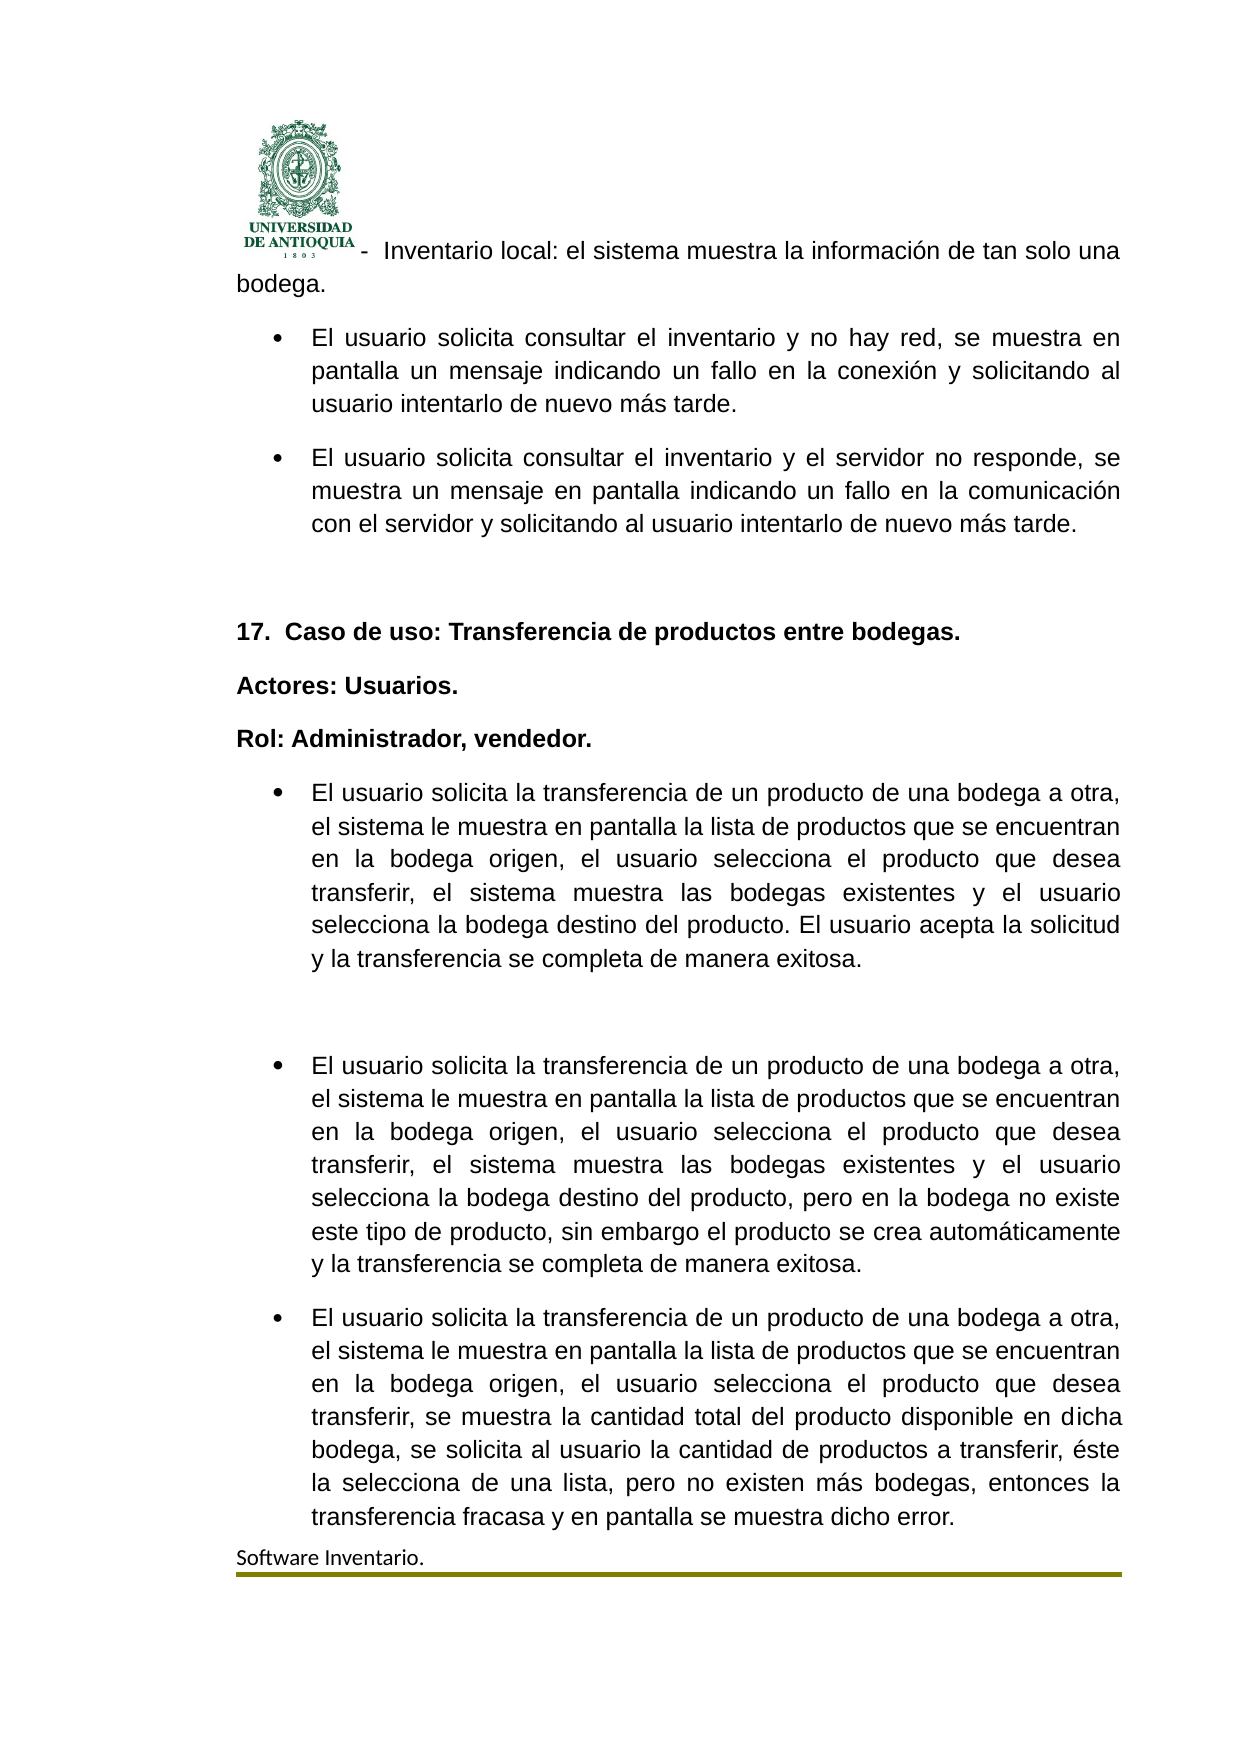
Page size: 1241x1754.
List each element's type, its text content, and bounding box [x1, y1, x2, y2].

picture [240, 117, 359, 258]
list El usuario solicita consultar el inventario y el servidor no responde, se muestra un mensaje en pantalla indicando un fallo en la comunicación con el servidor y solicitando al usuario intentarlo de nuevo más tarde. [274, 443, 1122, 538]
text Rol: Administrador, vendedor. [236, 724, 1122, 753]
text Actores: Usuarios. [236, 671, 1122, 699]
list El usuario solicita la transferencia de un producto de una bodega a otra, el sistema le muestra en pantalla la lista de productos que se encuentran en la bodega origen, el usuario selecciona el producto que desea transferir, se muestra la cantidad total del producto disponible en dicha bodega, se solicita al usuario la cantidad de productos a transferir, éste la selecciona de una lista, pero no existen más bodegas, entonces la transferencia fracasa y en pantalla se muestra dicho error. [274, 1303, 1122, 1530]
text 17. Caso de uso: Transferencia de productos entre bodegas. [236, 617, 1122, 646]
list El usuario solicita la transferencia de un producto de una bodega a otra, el sistema le muestra en pantalla la lista de productos que se encuentran en la bodega origen, el usuario selecciona el producto que desea transferir, el sistema muestra las bodegas existentes y el usuario selecciona la bodega destino del producto, pero en la bodega no existe este tipo de producto, sin embargo el producto se crea automáticamente y la transferencia se completa de manera exitosa. [274, 1051, 1122, 1278]
list El usuario solicita consultar el inventario y no hay red, se muestra en pantalla un mensaje indicando un fallo en la conexión y solicitando al usuario intentarlo de nuevo más tarde. [274, 323, 1122, 418]
list El usuario solicita la transferencia de un producto de una bodega a otra, el sistema le muestra en pantalla la lista de productos que se encuentran en la bodega origen, el usuario selecciona el producto que desea transferir, el sistema muestra las bodegas existentes y el usuario selecciona la bodega destino del producto. El usuario acepta la solicitud y la transferencia se completa de manera exitosa. [274, 778, 1122, 972]
text - Inventario local: el sistema muestra la información de tan solo una bodega. [236, 236, 1122, 298]
